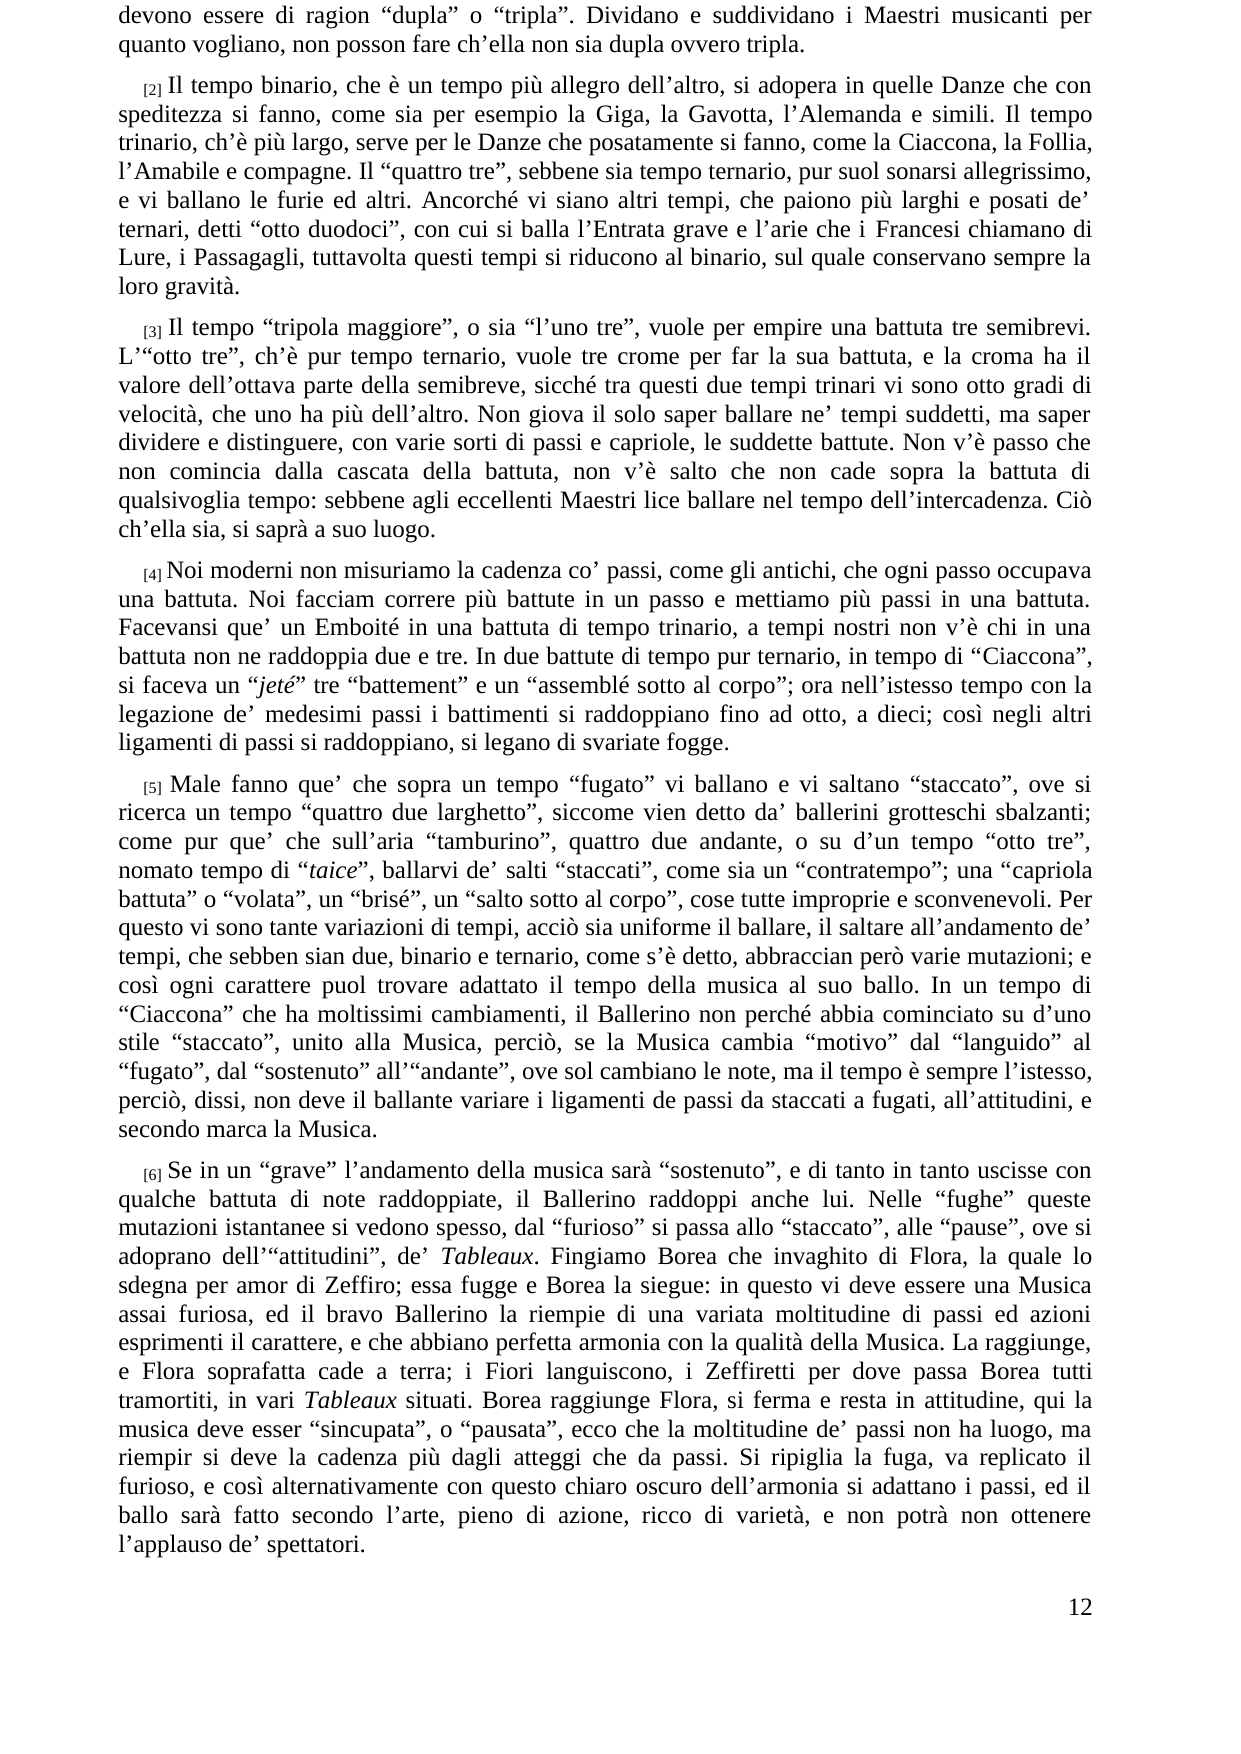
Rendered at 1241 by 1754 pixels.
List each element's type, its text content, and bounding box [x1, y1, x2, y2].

text [4] Noi moderni non misuriamo la cadenza co’ passi, come gli antichi, che ogni passo occupava una battuta. Noi facciam correre più battute in un passo e mettiamo più passi in una battuta. Facevansi que’ un Emboité in una battuta di tempo trinario, a tempi nostri non v’è chi in una battuta non ne raddoppia due e tre. In due battute di tempo pur ternario, in tempo di “Ciaccona”, si faceva un “jeté” tre “battement” e un “assemblé sotto al corpo”; ora nell’istesso tempo con la legazione de’ medesimi passi i battimenti si raddoppiano fino ad otto, a dieci; così negli altri ligamenti di passi si raddoppiano, si legano di svariate fogge. [118, 555, 1093, 756]
text [5] Male fanno que’ che sopra un tempo “fugato” vi ballano e vi saltano “staccato”, ove si ricerca un tempo “quattro due larghetto”, siccome vien detto da’ ballerini grotteschi sbalzanti; come pur que’ che sull’aria “tamburino”, quattro due andante, o su d’un tempo “otto tre”, nomato tempo di “taice”, ballarvi de’ salti “staccati”, come sia un “contratempo”; una “capriola battuta” o “volata”, un “brisé”, un “salto sotto al corpo”, cose tutte improprie e sconvenevoli. Per questo vi sono tante variazioni di tempi, acciò sia uniforme il ballare, il saltare all’andamento de’ tempi, che sebben sian due, binario e ternario, come s’è detto, abbraccian però varie mutazioni; e così ogni carattere puol trovare adattato il tempo della musica al suo ballo. In un tempo di “Ciaccona” che ha moltissimi cambiamenti, il Ballerino non perché abbia cominciato su d’uno stile “staccato”, unito alla Musica, perciò, se la Musica cambia “motivo” dal “languido” al “fugato”, dal “sostenuto” all’“andante”, ove sol cambiano le note, ma il tempo è sempre l’istesso, perciò, dissi, non deve il ballante variare i ligamenti de passi da staccati a fugati, all’attitudini, e secondo marca la Musica. [118, 769, 1093, 1142]
text [3] Il tempo “tripola maggiore”, o sia “l’uno tre”, vuole per empire una battuta tre semibrevi. L’“otto tre”, ch’è pur tempo ternario, vuole tre crome per far la sua battuta, e la croma ha il valore dell’ottava parte della semibreve, sicché tra questi due tempi trinari vi sono otto gradi di velocità, che uno ha più dell’altro. Non giova il solo saper ballare ne’ tempi suddetti, ma saper dividere e distinguere, con varie sorti di passi e capriole, le suddette battute. Non v’è passo che non comincia dalla cascata della battuta, non v’è salto che non cade sopra la battuta di qualsivoglia tempo: sebbene agli eccellenti Maestri lice ballare nel tempo dell’intercadenza. Ciò ch’ella sia, si saprà a suo luogo. [118, 312, 1093, 542]
text devono essere di ragion “dupla” o “tripla”. Dividano e suddividano i Maestri musicanti per quanto vogliano, non posson fare ch’ella non sia dupla ovvero tripla. [118, 0, 1093, 57]
text [6] Se in un “grave” l’andamento della musica sarà “sostenuto”, e di tanto in tanto uscisse con qualche battuta di note raddoppiate, il Ballerino raddoppi anche lui. Nelle “fughe” queste mutazioni istantanee si vedono spesso, dal “furioso” si passa allo “staccato”, alle “pause”, ove si adoprano dell’“attitudini”, de’ Tableaux. Fingiamo Borea che invaghito di Flora, la quale lo sdegna per amor di Zeffiro; essa fugge e Borea la siegue: in questo vi deve essere una Musica assai furiosa, ed il bravo Ballerino la riempie di una variata moltitudine di passi ed azioni esprimenti il carattere, e che abbiano perfetta armonia con la qualità della Musica. La raggiunge, e Flora soprafatta cade a terra; i Fiori languiscono, i Zeffiretti per dove passa Borea tutti tramortiti, in vari Tableaux situati. Borea raggiunge Flora, si ferma e resta in attitudine, qui la musica deve esser “sincupata”, o “pausata”, ecco che la moltitudine de’ passi non ha luogo, ma riempir si deve la cadenza più dagli atteggi che da passi. Si ripiglia la fuga, va replicato il furioso, e così alternativamente con questo chiaro oscuro dell’armonia si adattano i passi, ed il ballo sarà fatto secondo l’arte, pieno di azione, ricco di varietà, e non potrà non ottenere l’applauso de’ spettatori. [118, 1155, 1093, 1557]
text [2] Il tempo binario, che è un tempo più allegro dell’altro, si adopera in quelle Danze che con speditezza si fanno, come sia per esempio la Giga, la Gavotta, l’Alemanda e simili. Il tempo trinario, ch’è più largo, serve per le Danze che posatamente si fanno, come la Ciaccona, la Follia, l’Amabile e compagne. Il “quattro tre”, sebbene sia tempo ternario, pur suol sonarsi allegrissimo, e vi ballano le furie ed altri. Ancorché vi siano altri tempi, che paiono più larghi e posati de’ ternari, detti “otto duodoci”, con cui si balla l’Entrata grave e l’arie che i Francesi chiamano di Lure, i Passagagli, tuttavolta questi tempi si riducono al binario, sul quale conservano sempre la loro gravità. [118, 70, 1093, 300]
